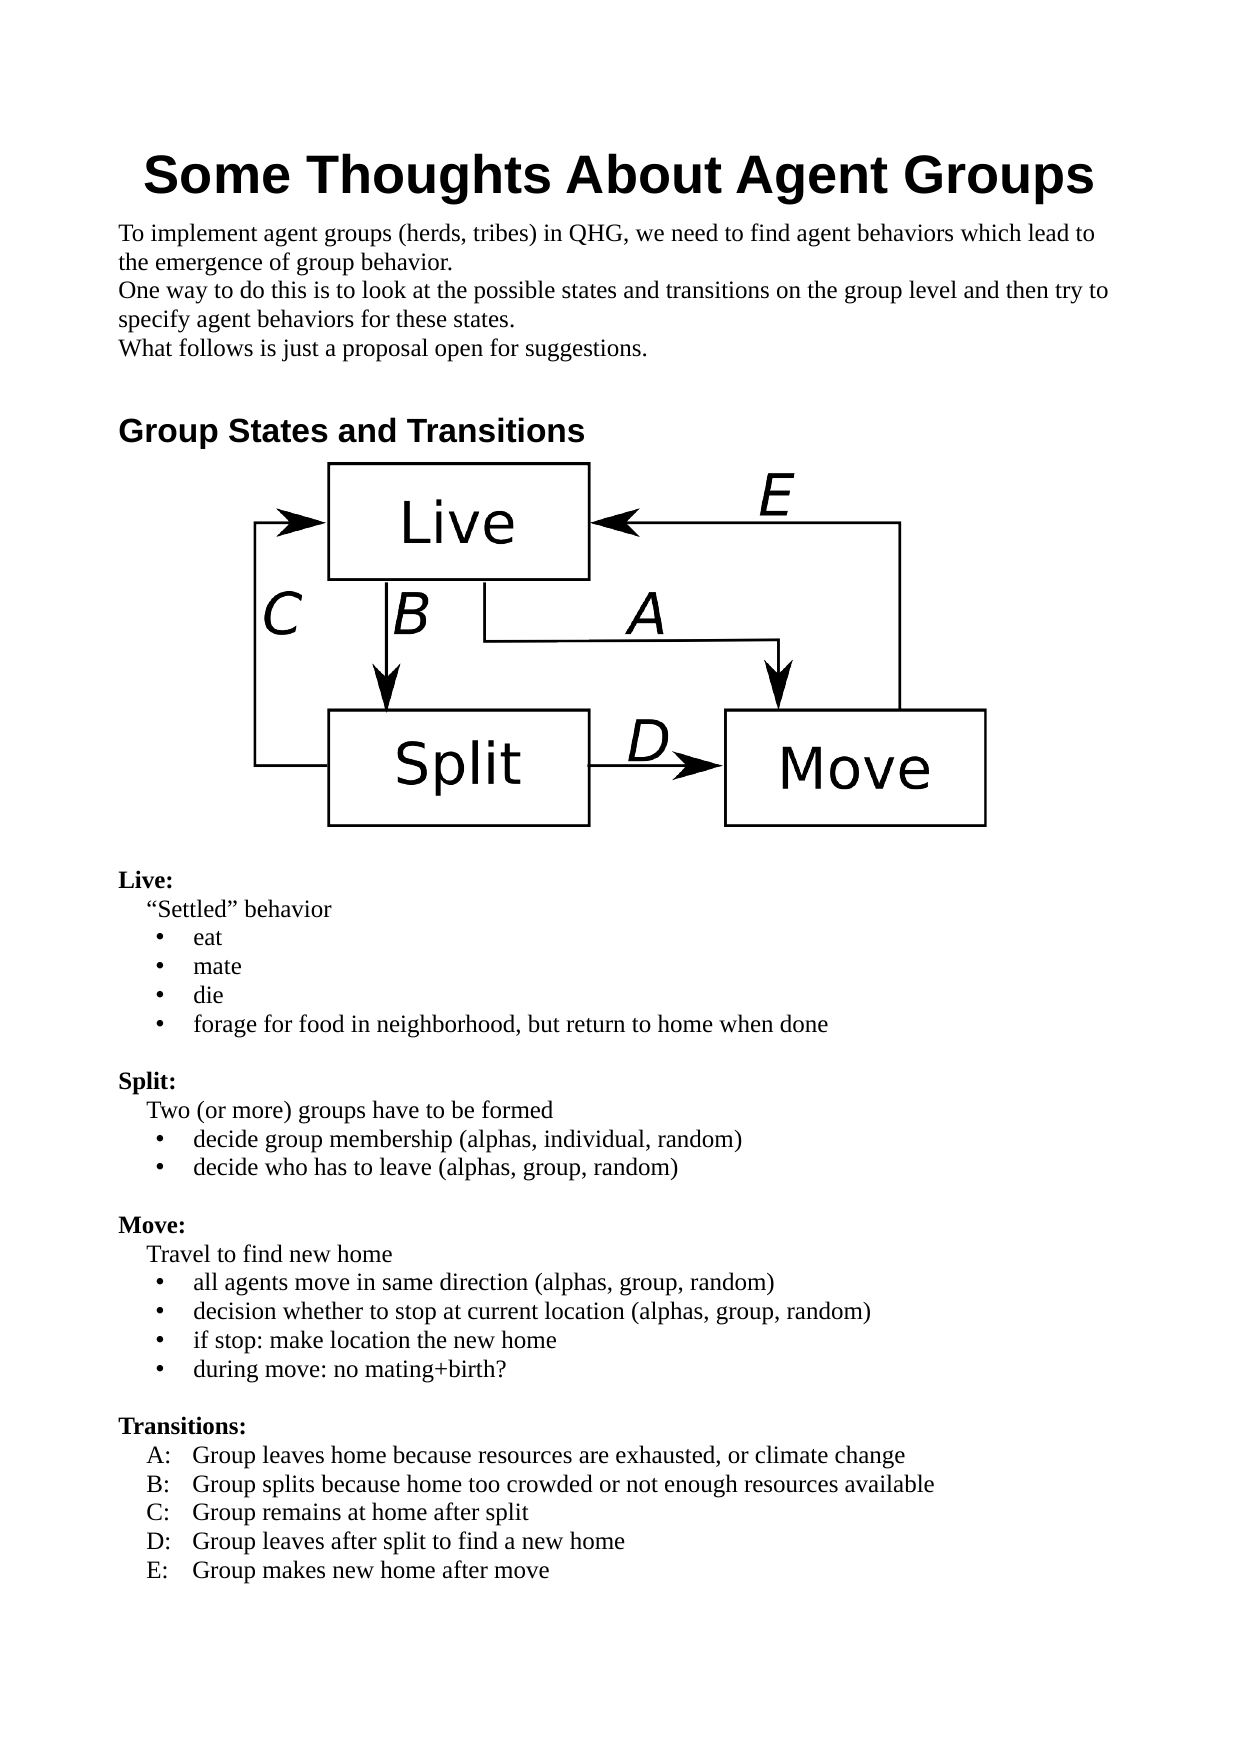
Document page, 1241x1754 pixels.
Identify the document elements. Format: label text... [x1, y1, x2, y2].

list decision whether to stop at current location (alphas, group, random) [156, 1296, 1122, 1325]
list die [156, 980, 1122, 1009]
text Two (or more) groups have to be formed [146, 1095, 1122, 1124]
text E: Group makes new home after move [118, 1555, 1122, 1584]
text Travel to find new home [146, 1239, 1122, 1267]
text B: Group splits because home too crowded or not enough resources available [118, 1469, 1122, 1497]
list forage for food in neighborhood, but return to home when done [156, 1009, 1122, 1037]
text One way to do this is to look at the possible states and transitions on the group level and then try to [118, 275, 1122, 304]
text C: Group remains at home after split [118, 1497, 1122, 1526]
list if stop: make location the new home [156, 1325, 1122, 1354]
text To implement agent groups (herds, tribes) in QHG, we need to find agent behaviors which lead to [118, 218, 1122, 247]
text “Settled” behavior [146, 894, 1122, 922]
list eat [156, 922, 1122, 951]
title Some Thoughts About Agent Groups [118, 143, 1122, 205]
subtitle Group States and Transitions [118, 411, 1122, 450]
text D: Group leaves after split to find a new home [118, 1526, 1122, 1555]
list decide who has to leave (alphas, group, random) [156, 1152, 1122, 1181]
list mate [156, 951, 1122, 980]
text the emergence of group behavior. [118, 247, 1122, 275]
list during move: no mating+birth? [156, 1354, 1122, 1382]
text specify agent behaviors for these states. [118, 304, 1122, 333]
text Live: [118, 865, 1122, 894]
list all agents move in same direction (alphas, group, random) [156, 1267, 1122, 1296]
text Transitions: [118, 1411, 1122, 1440]
text Move: [118, 1210, 1122, 1239]
picture [253, 462, 987, 827]
text Split: [118, 1066, 1122, 1095]
list decide group membership (alphas, individual, random) [156, 1124, 1122, 1152]
text What follows is just a proposal open for suggestions. [118, 333, 1122, 362]
text A: Group leaves home because resources are exhausted, or climate change [118, 1440, 1122, 1469]
